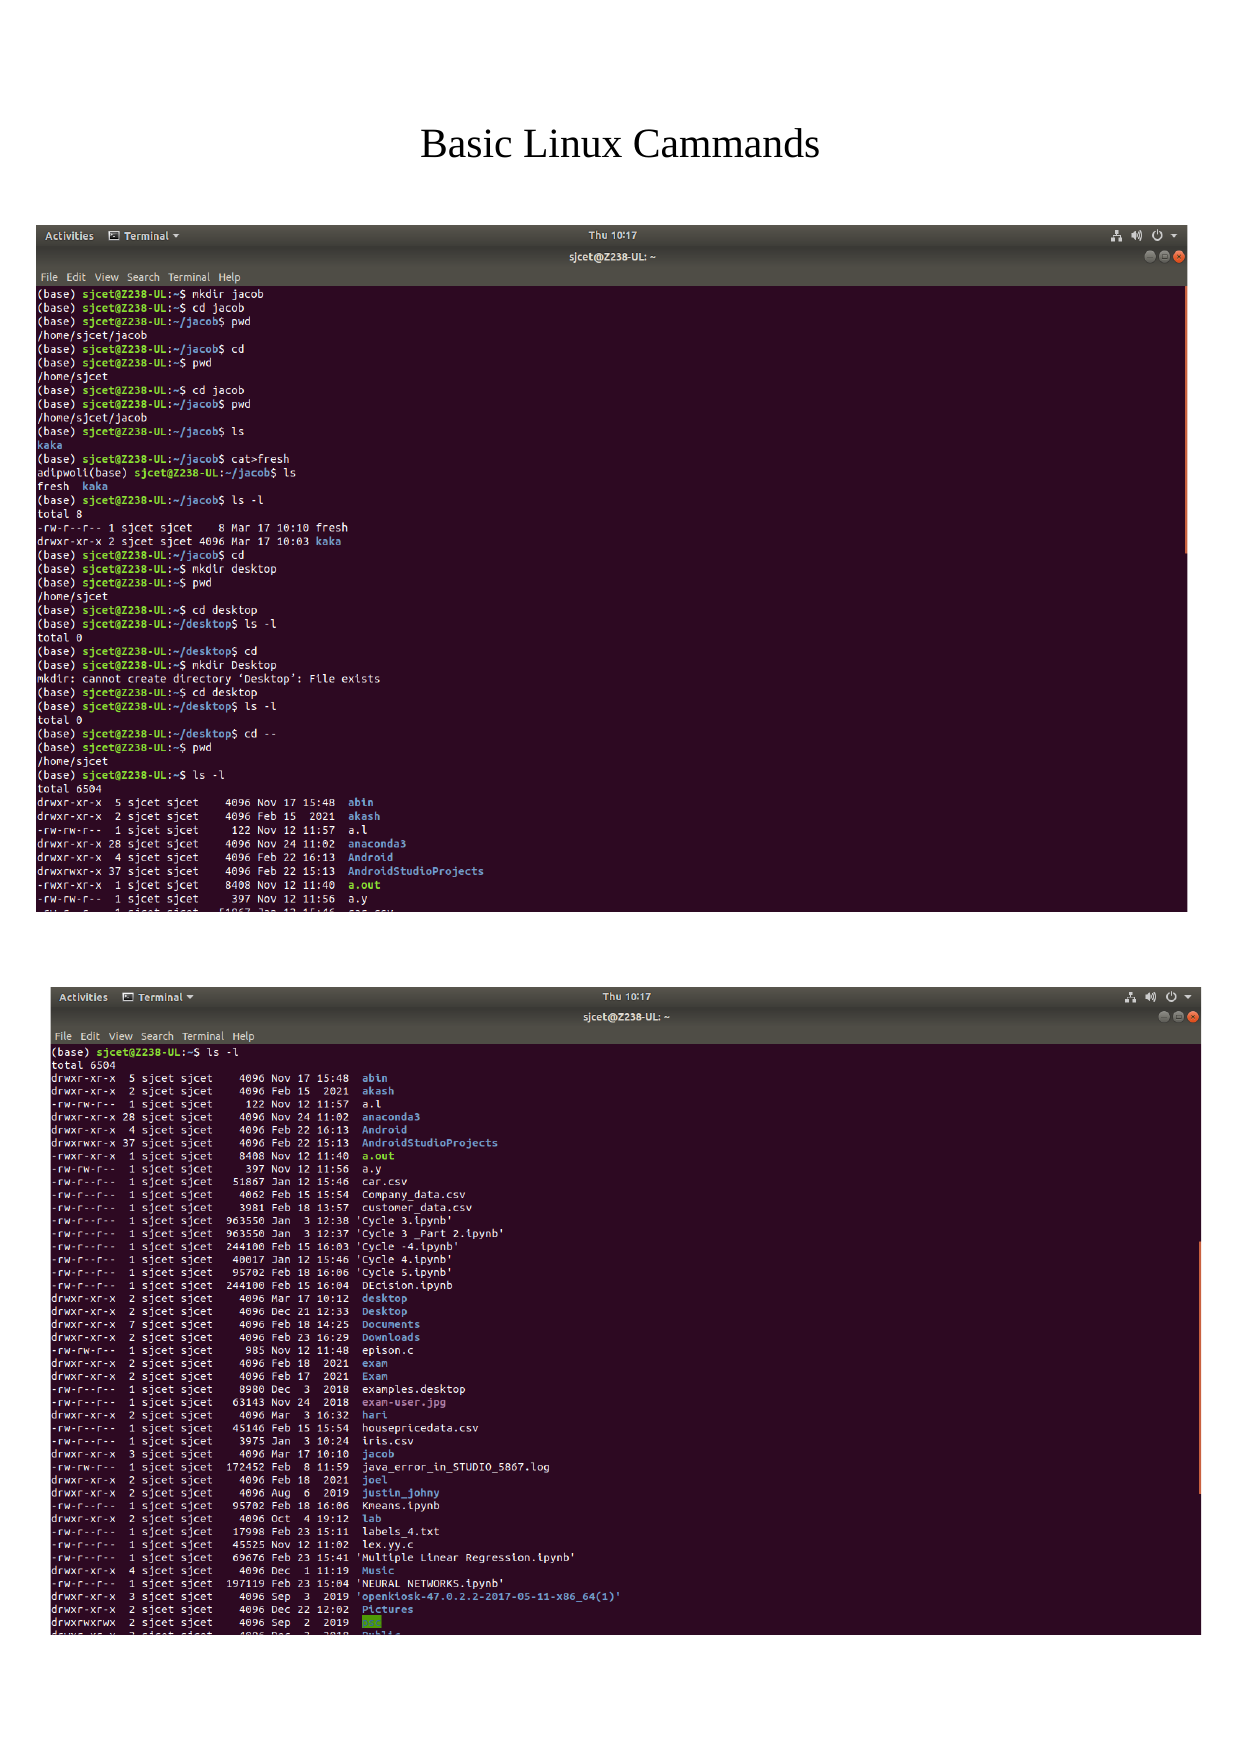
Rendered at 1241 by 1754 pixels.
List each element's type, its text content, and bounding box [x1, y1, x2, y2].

picture [36, 225, 1188, 912]
picture [50, 987, 1202, 1635]
text Basic Linux Cammands [118, 118, 1122, 166]
